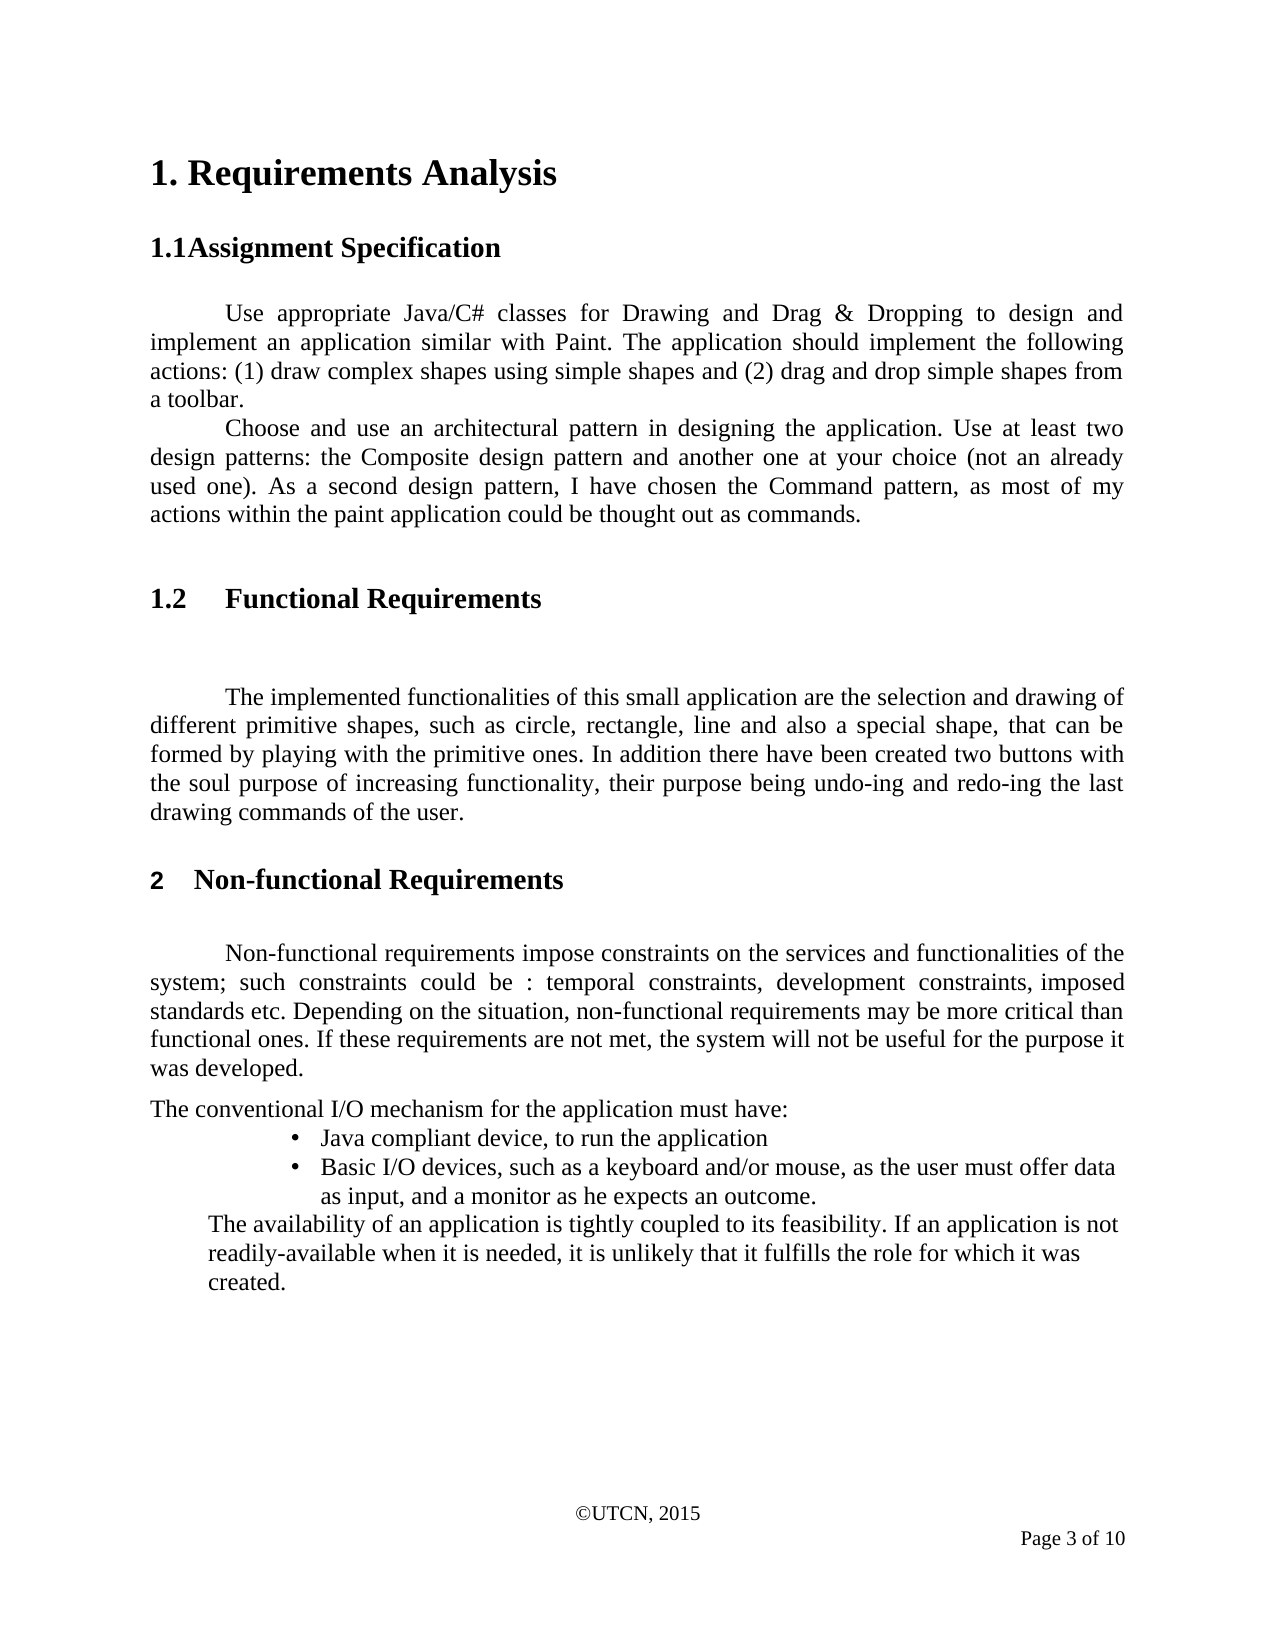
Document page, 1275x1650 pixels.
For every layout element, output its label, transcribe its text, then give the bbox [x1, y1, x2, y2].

list Java compliant device, to run the application [320, 1123, 1125, 1152]
text 1.2 Functional Requirements [150, 581, 1125, 614]
subtitle Non-functional Requirements [150, 862, 1125, 896]
text The availability of an application is tightly coupled to its feasibility. If an application is not readily-available when it is needed, it is unlikely that it fulfills the role for which it was created. [208, 1209, 1125, 1296]
text Non-functional requirements impose constraints on the services and functionalities of the system; such constraints could be : temporal constraints, development constraints, imposed standards etc. Depending on the situation, non-functional requirements may be more critical than functional ones. If these requirements are not met, the system will not be useful for the purpose it was developed. [150, 938, 1125, 1082]
text Choose and use an architectural pattern in designing the application. Use at least two design patterns: the Composite design pattern and another one at your choice (not an already used one). As a second design pattern, I have chosen the Command pattern, as most of my actions within the paint application could be thought out as commands. [150, 413, 1125, 528]
title 1. Requirements Analysis [150, 150, 1125, 193]
subtitle Assignment Specification [150, 230, 1125, 263]
list Basic I/O devices, such as a keyboard and/or mouse, as the user must offer data as input, and a monitor as he expects an outcome. [320, 1152, 1125, 1209]
text Use appropriate Java/C# classes for Drawing and Drag & Dropping to design and implement an application similar with Paint. The application should implement the following actions: (1) draw complex shapes using simple shapes and (2) drag and drop simple shapes from a toolbar. [150, 298, 1125, 413]
text The implemented functionalities of this small application are the selection and drawing of different primitive shapes, such as circle, rectangle, line and also a special shape, that can be formed by playing with the primitive ones. In addition there have been created two buttons with the soul purpose of increasing functionality, their purpose being undo-ing and redo-ing the last drawing commands of the user. [150, 682, 1125, 825]
text The conventional I/O mechanism for the application must have: [150, 1094, 1125, 1123]
